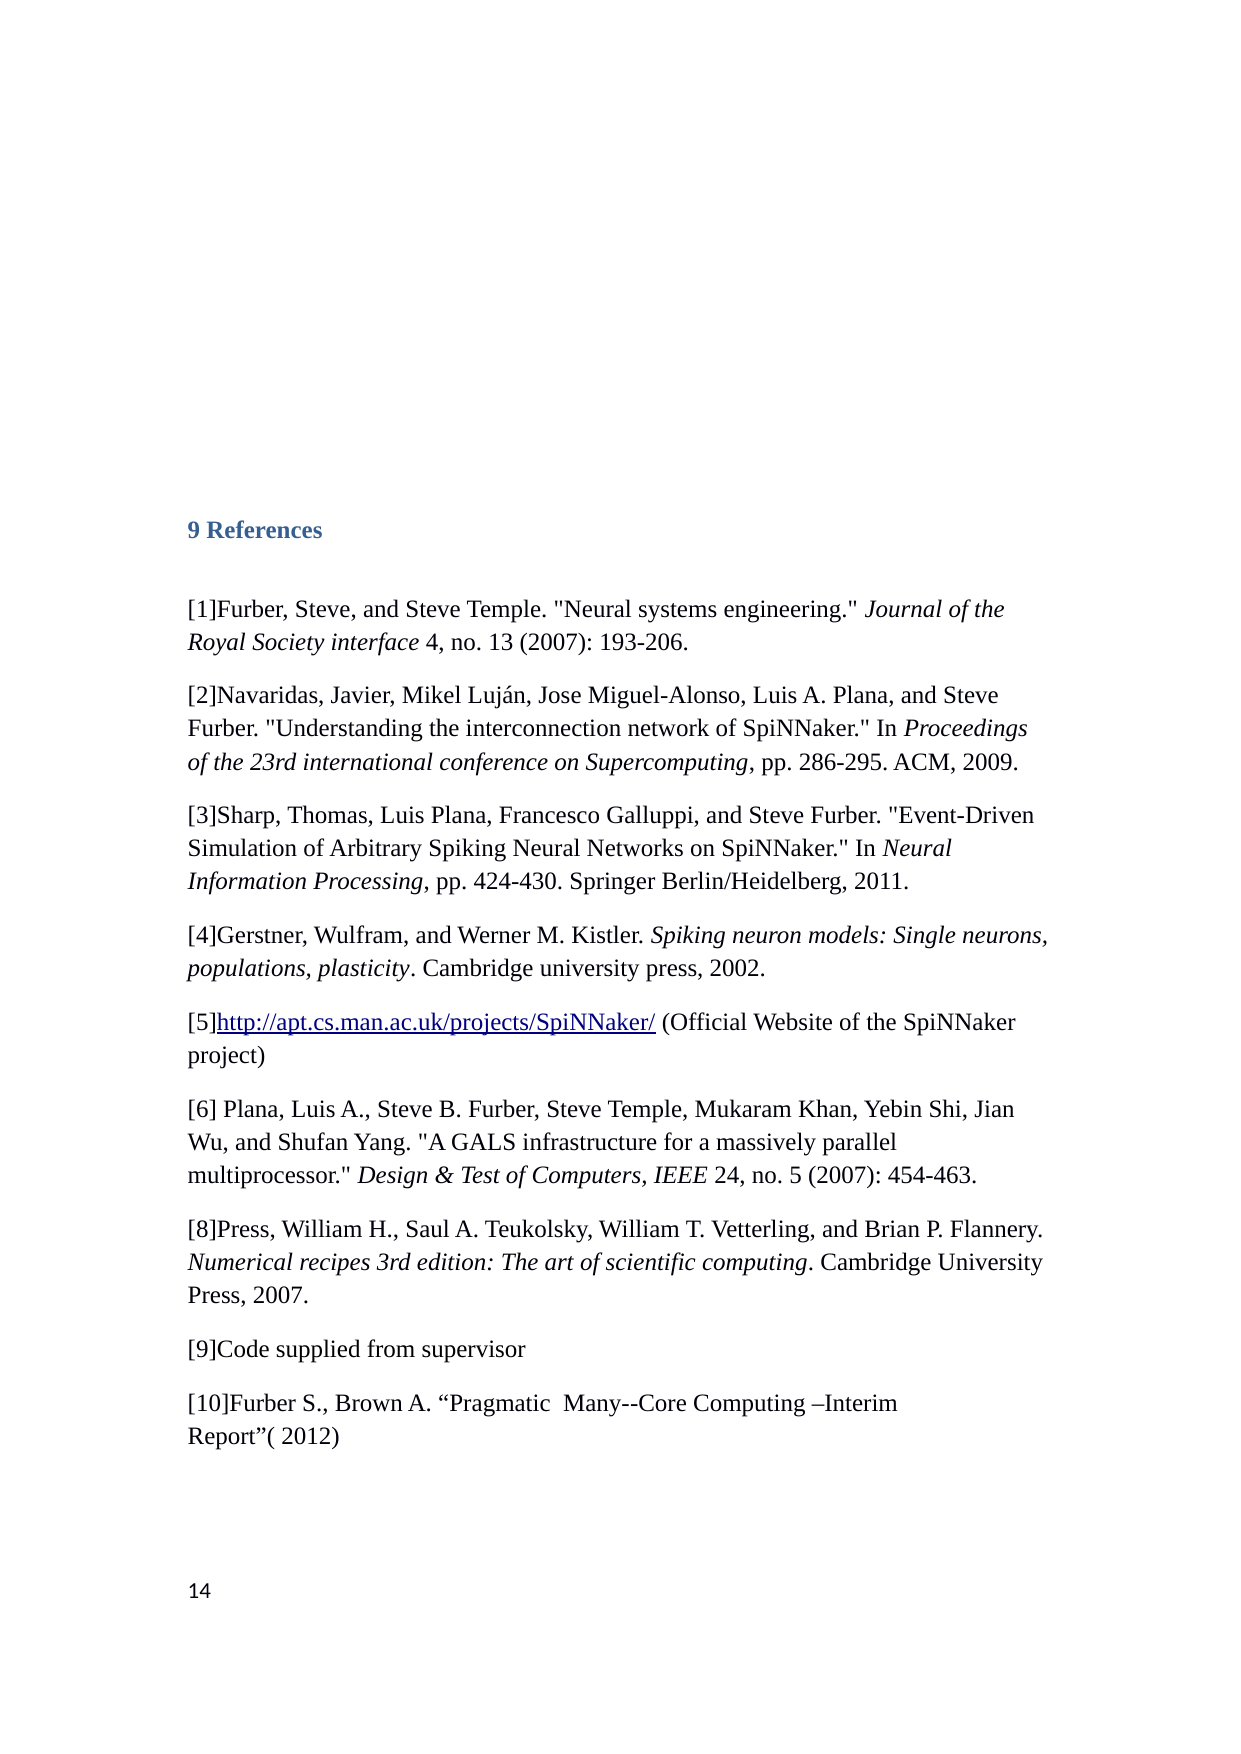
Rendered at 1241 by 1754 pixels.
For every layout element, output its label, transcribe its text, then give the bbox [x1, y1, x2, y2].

text [1]Furber, Steve, and Steve Temple. "Neural systems engineering." Journal of the Royal Society interface 4, no. 13 (2007): 193-206. [187, 594, 1053, 655]
text [10]Furber S., Brown A. “Pragmatic Many-­‐Core Computing –Interim Report”( 2012) [187, 1388, 1053, 1449]
text [4]Gerstner, Wulfram, and Werner M. Kistler. Spiking neuron models: Single neurons, populations, plasticity. Cambridge university press, 2002. [187, 920, 1053, 982]
subtitle 9 References [187, 515, 1053, 544]
text [2]Navaridas, Javier, Mikel Luján, Jose Miguel-Alonso, Luis A. Plana, and Steve Furber. "Understanding the interconnection network of SpiNNaker." In Proceedings of the 23rd international conference on Supercomputing, pp. 286-295. ACM, 2009. [187, 681, 1053, 775]
text [6] Plana, Luis A., Steve B. Furber, Steve Temple, Mukaram Khan, Yebin Shi, Jian Wu, and Shufan Yang. "A GALS infrastructure for a massively parallel multiprocessor." Design & Test of Computers, IEEE 24, no. 5 (2007): 454-463. [187, 1094, 1053, 1189]
text [3]Sharp, Thomas, Luis Plana, Francesco Galluppi, and Steve Furber. "Event-Driven Simulation of Arbitrary Spiking Neural Networks on SpiNNaker." In Neural Information Processing, pp. 424-430. Springer Berlin/Heidelberg, 2011. [187, 800, 1053, 895]
text [9]Code supplied from supervisor [187, 1334, 1053, 1363]
text [5]http://apt.cs.man.ac.uk/projects/SpiNNaker/ (Official Website of the SpiNNaker project) [187, 1007, 1053, 1069]
text [8]Press, William H., Saul A. Teukolsky, William T. Vetterling, and Brian P. Flannery. Numerical recipes 3rd edition: The art of scientific computing. Cambridge University Press, 2007. [187, 1214, 1053, 1309]
